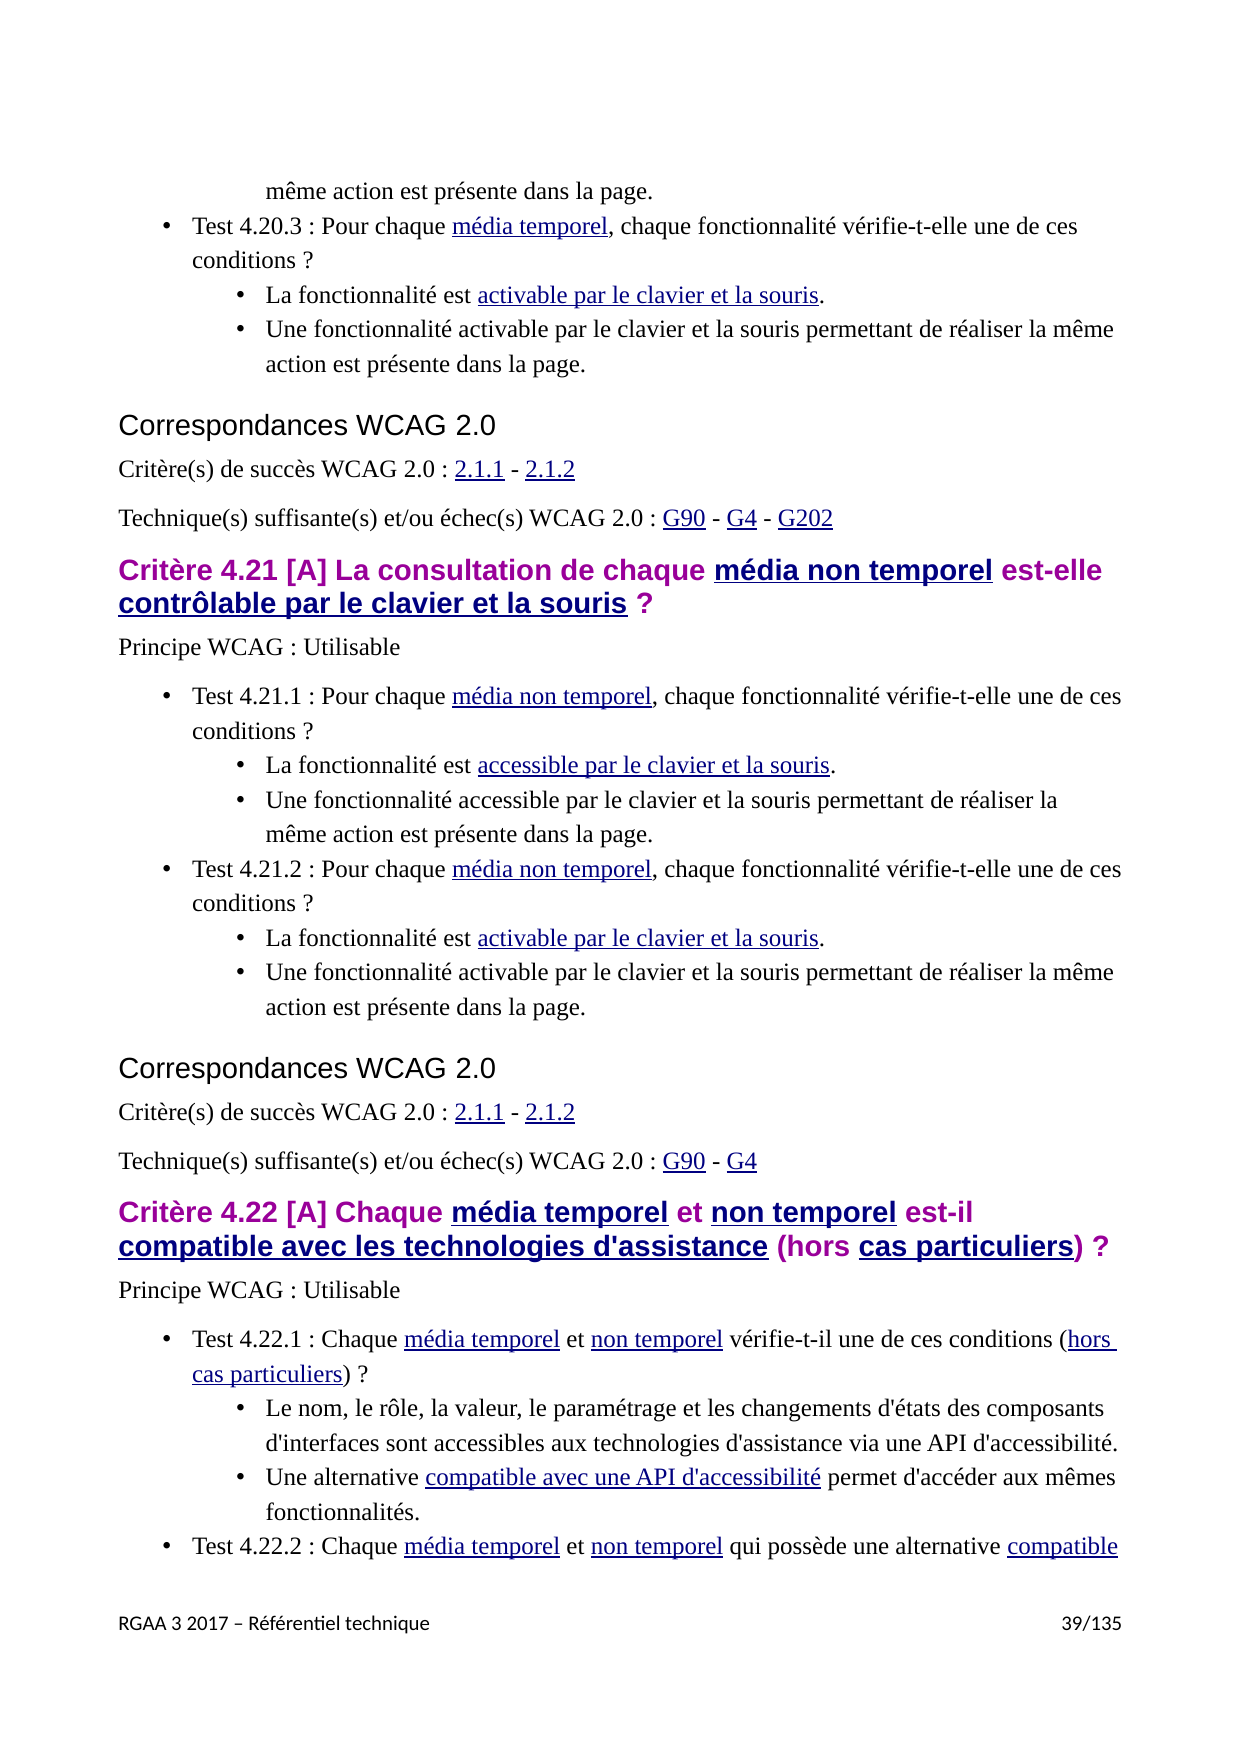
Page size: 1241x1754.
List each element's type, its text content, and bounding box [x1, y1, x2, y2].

subtitle Correspondances WCAG 2.0 [118, 408, 1122, 442]
list Une fonctionnalité activable par le clavier et la souris permettant de réaliser la même action est présente dans la page. [236, 314, 1122, 377]
list Une fonctionnalité activable par le clavier et la souris permettant de réaliser la même action est présente dans la page. [236, 957, 1122, 1021]
list Test 4.21.2 : Pour chaque média non temporel, chaque fonctionnalité vérifie-t-elle une de ces conditions ? [162, 854, 1122, 917]
list Une alternative compatible avec une API d'accessibilité permet d'accéder aux mêmes fonctionnalités. [236, 1462, 1122, 1526]
subtitle Critère 4.21 [A] La consultation de chaque média non temporel est-elle contrôlable par le clavier et la souris ? [118, 552, 1122, 620]
list même action est présente dans la page. [236, 176, 1122, 205]
subtitle Critère 4.22 [A] Chaque média temporel et non temporel est-il compatible avec les technologies d'assistance (hors cas particuliers) ? [118, 1195, 1122, 1263]
list La fonctionnalité est activable par le clavier et la souris. [236, 280, 1122, 308]
list Test 4.21.1 : Pour chaque média non temporel, chaque fonctionnalité vérifie-t-elle une de ces conditions ? [162, 681, 1122, 745]
list Test 4.22.1 : Chaque média temporel et non temporel vérifie-t-il une de ces conditions (hors cas particuliers) ? [162, 1324, 1122, 1388]
list Test 4.22.2 : Chaque média temporel et non temporel qui possède une alternative compatible [162, 1531, 1122, 1560]
list La fonctionnalité est accessible par le clavier et la souris. [236, 750, 1122, 779]
subtitle Correspondances WCAG 2.0 [118, 1051, 1122, 1085]
text Principe WCAG : Utilisable [118, 632, 1122, 661]
list Test 4.20.3 : Pour chaque média temporel, chaque fonctionnalité vérifie-t-elle une de ces conditions ? [162, 211, 1122, 274]
text Technique(s) suffisante(s) et/ou échec(s) WCAG 2.0 : G90 - G4 [118, 1146, 1122, 1175]
text Critère(s) de succès WCAG 2.0 : 2.1.1 - 2.1.2 [118, 1097, 1122, 1126]
text Principe WCAG : Utilisable [118, 1275, 1122, 1304]
text Critère(s) de succès WCAG 2.0 : 2.1.1 - 2.1.2 [118, 454, 1122, 483]
text Technique(s) suffisante(s) et/ou échec(s) WCAG 2.0 : G90 - G4 - G202 [118, 503, 1122, 532]
list La fonctionnalité est activable par le clavier et la souris. [236, 923, 1122, 952]
list Une fonctionnalité accessible par le clavier et la souris permettant de réaliser la même action est présente dans la page. [236, 785, 1122, 848]
list Le nom, le rôle, la valeur, le paramétrage et les changements d'états des composants d'interfaces sont accessibles aux technologies d'assistance via une API d'accessibilité. [236, 1393, 1122, 1457]
